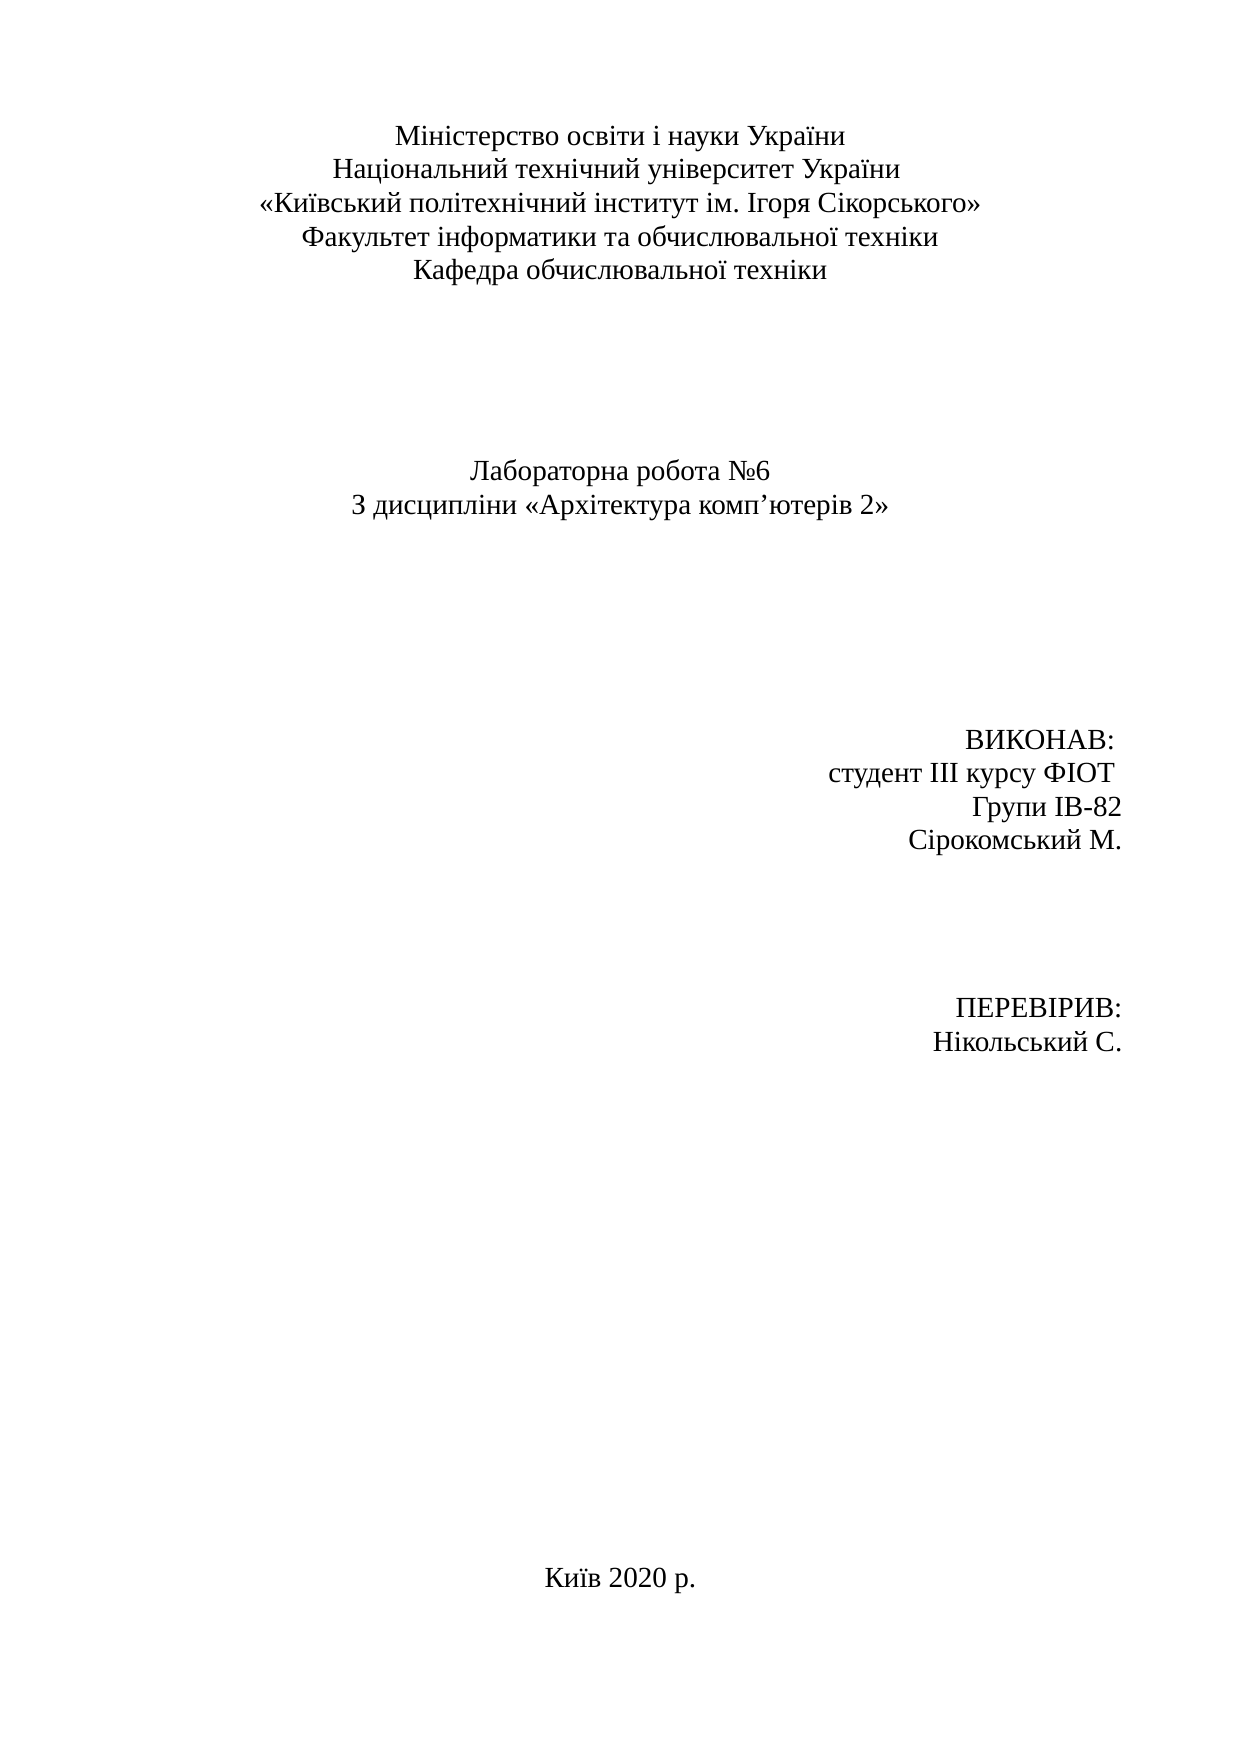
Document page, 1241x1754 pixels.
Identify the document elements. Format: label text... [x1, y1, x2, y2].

text ПЕРЕВІРИВ: [118, 990, 1122, 1024]
text Київ 2020 р. [118, 1560, 1122, 1594]
text Лабораторна робота №6 [118, 453, 1122, 487]
text студент ІІІ курсу ФІОТ [118, 755, 1122, 789]
text Нікольський С. [118, 1024, 1122, 1057]
text «Київський політехнічний інститут ім. Ігоря Сікорського» [118, 185, 1122, 219]
text З дисципліни «Архітектура компʼютерів 2» [118, 487, 1122, 521]
text Сірокомський М. [118, 822, 1122, 856]
text Кафедра обчислювальної техніки [118, 252, 1122, 286]
text Групи ІB-82 [118, 789, 1122, 822]
text Міністерство освіти і науки України [118, 118, 1122, 152]
text Факультет інформатики та обчислювальної техніки [118, 219, 1122, 252]
text Національний технічний університет України [118, 152, 1122, 185]
text ВИКОНАВ: [118, 722, 1122, 755]
